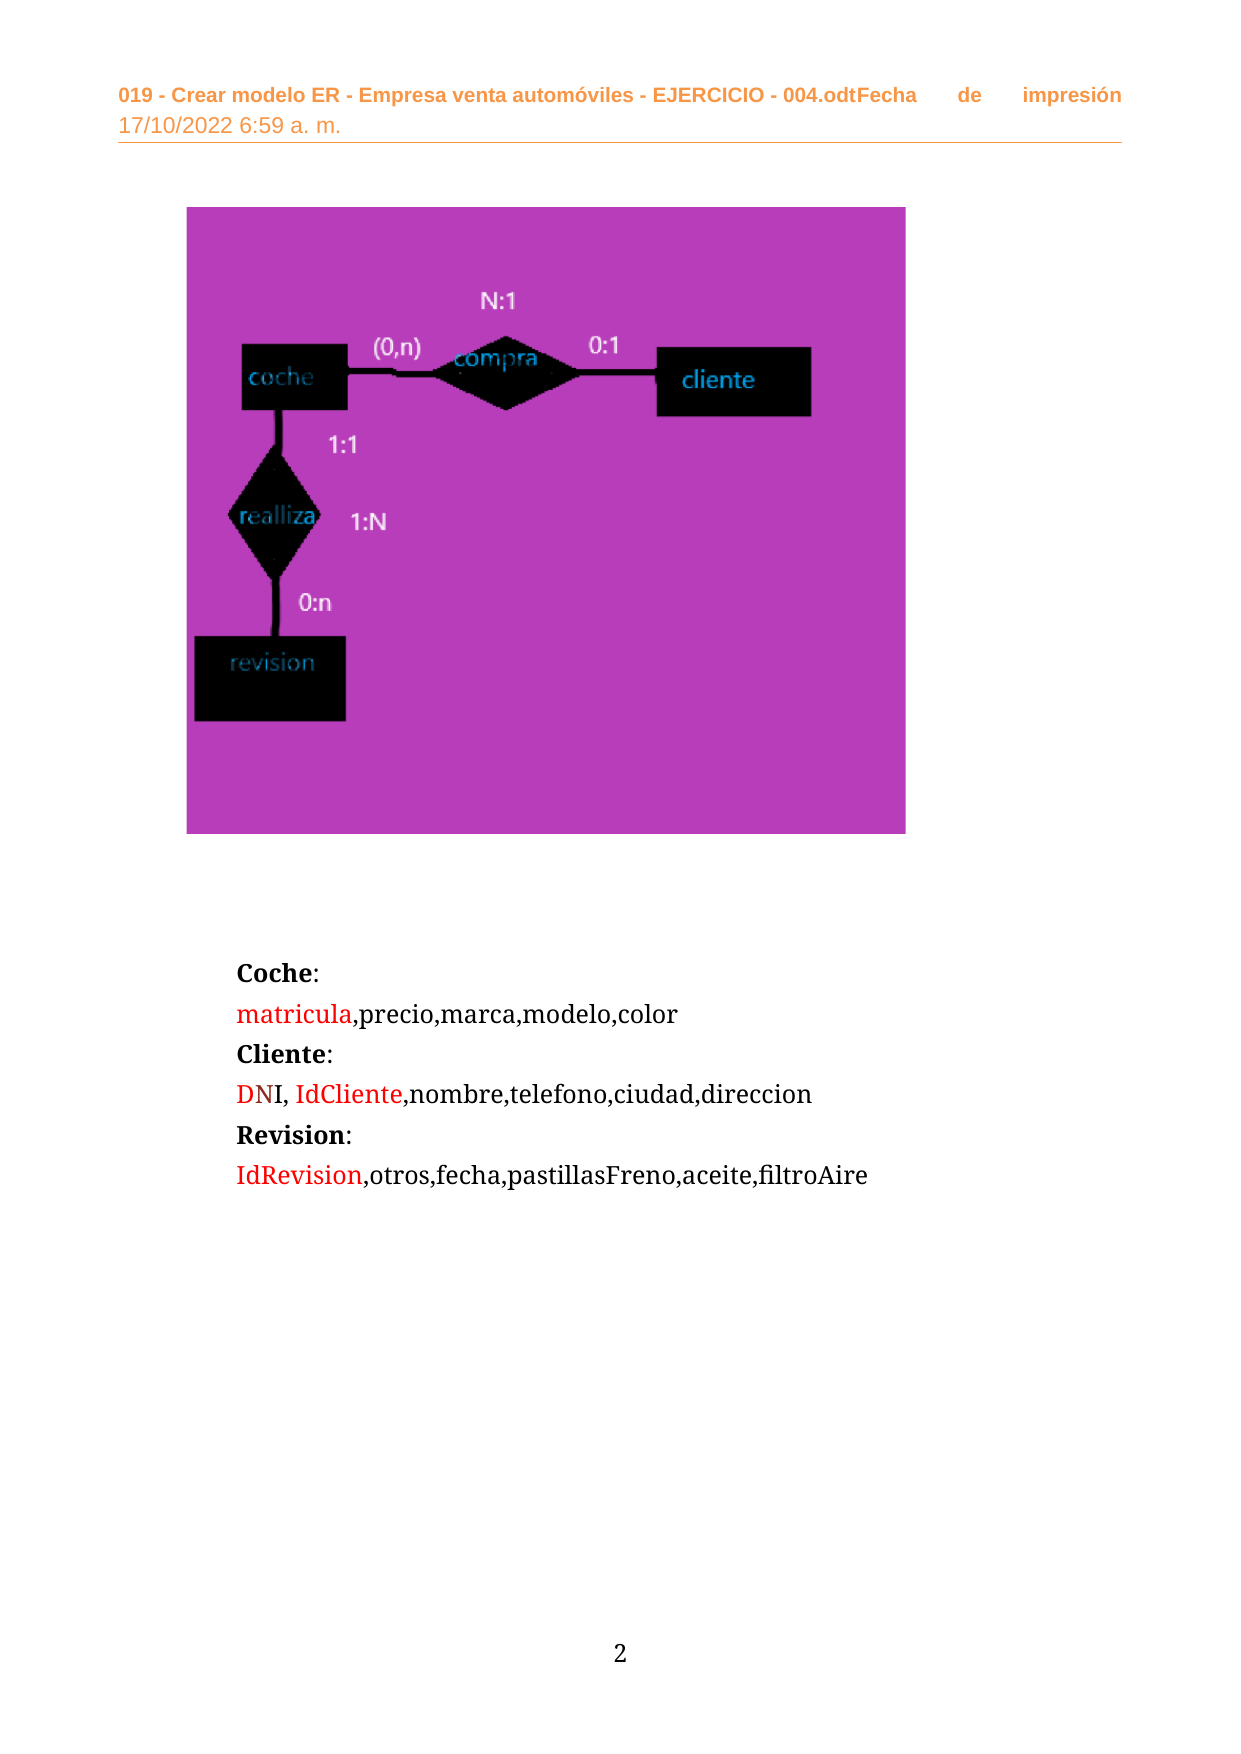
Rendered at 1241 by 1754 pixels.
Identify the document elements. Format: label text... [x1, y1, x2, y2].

picture [186, 207, 906, 834]
text Coche: [236, 956, 1122, 990]
text Cliente: [236, 1037, 1122, 1071]
text IdRevision,otros,fecha,pastillasFreno,aceite,filtroAire [236, 1158, 1122, 1192]
text matricula,precio,marca,modelo,color [236, 996, 1122, 1030]
text DNI, IdCliente,nombre,telefono,ciudad,direccion [236, 1077, 1122, 1111]
text Revision: [236, 1117, 1122, 1151]
